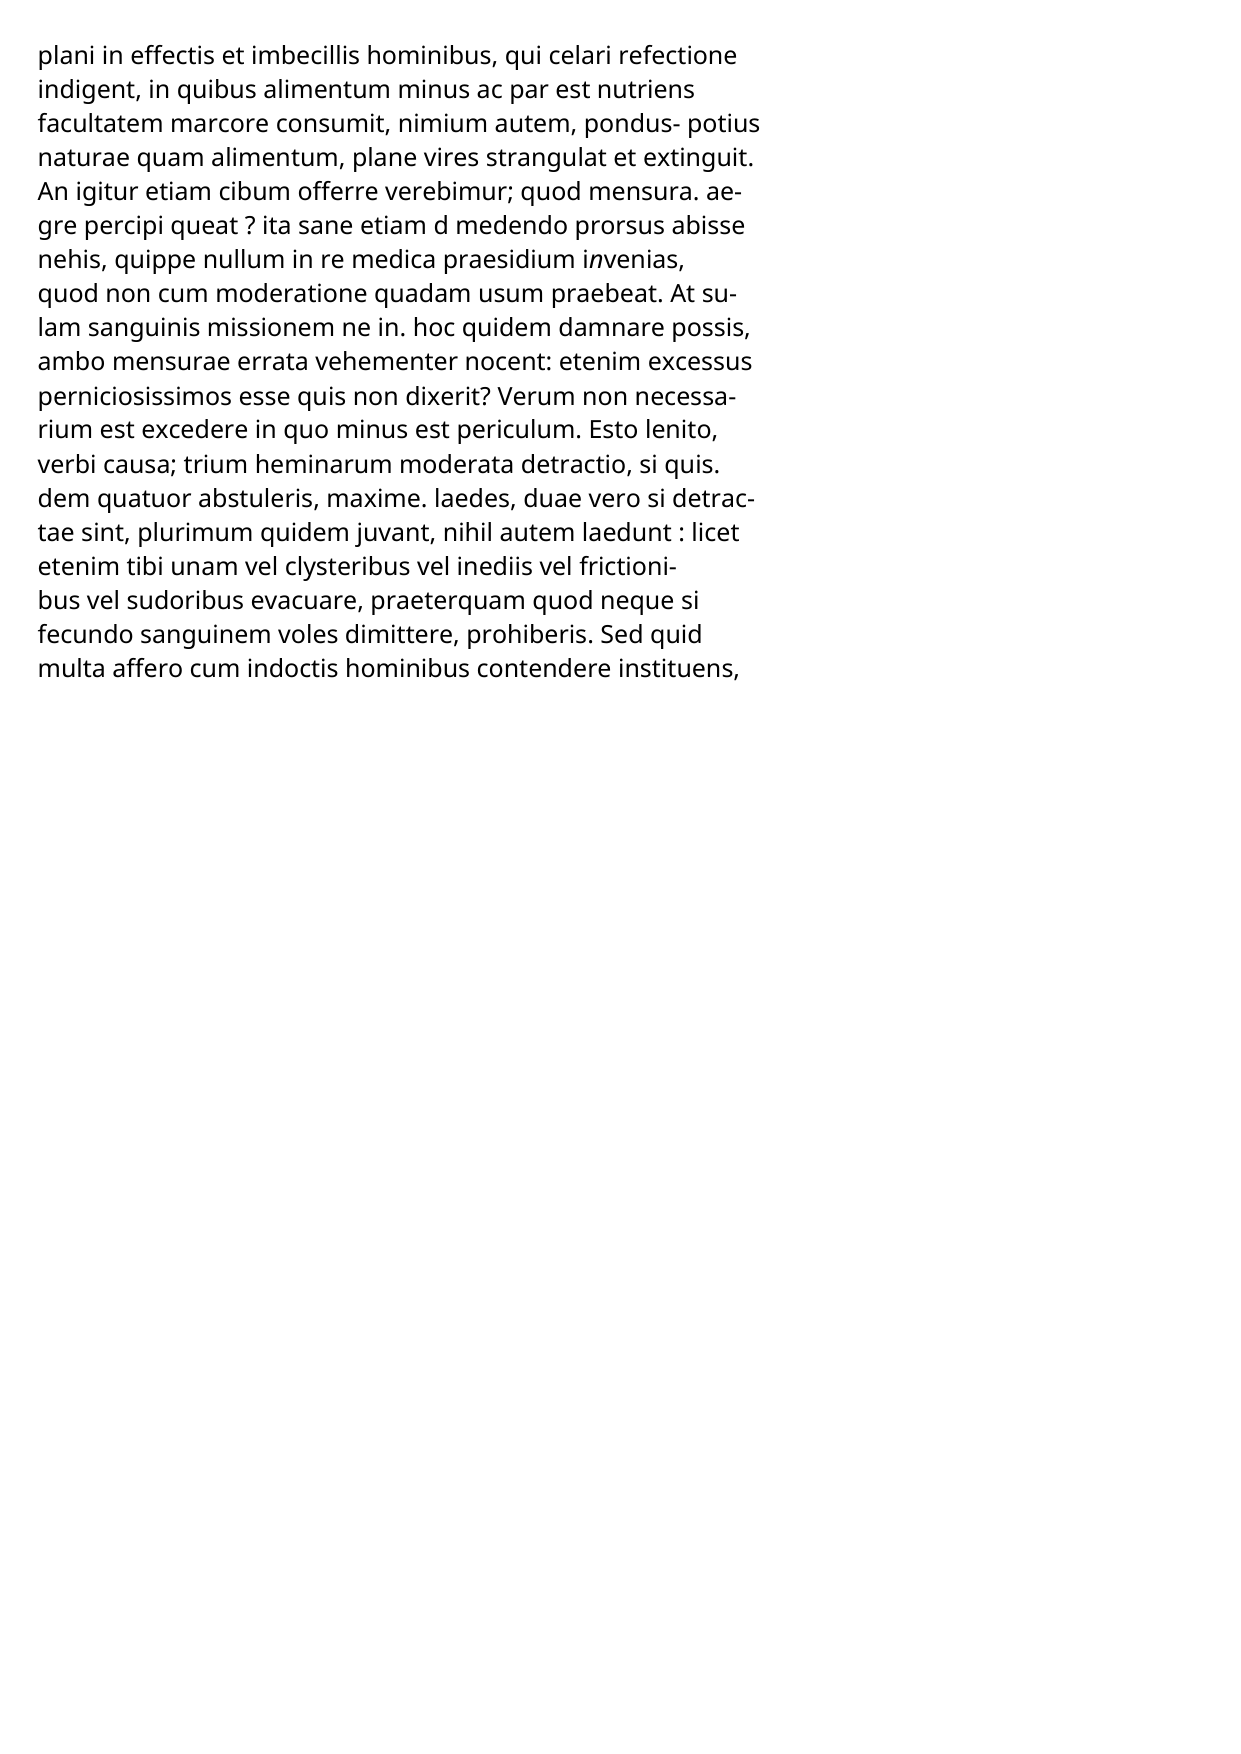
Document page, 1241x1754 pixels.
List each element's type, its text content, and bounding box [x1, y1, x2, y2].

text plani in effectis et imbecillis hominibus, qui celari refectione indigent, in quibus alimentum minus ac par est nutriens facultatem marcore consumit, nimium autem, pondus- potius naturae quam alimentum, plane vires strangulat et extinguit. An igitur etiam cibum offerre verebimur; quod mensura. ae- gre percipi queat ? ita sane etiam d medendo prorsus abisse nehis, quippe nullum in re medica praesidium invenias, quod non cum moderatione quadam usum praebeat. At su- lam sanguinis missionem ne in. hoc quidem damnare possis, ambo mensurae errata vehementer nocent: etenim excessus perniciosissimos esse quis non dixerit? Verum non necessa- rium est excedere in quo minus est periculum. Esto lenito, verbi causa; trium heminarum moderata detractio, si quis. dem quatuor abstuleris, maxime. laedes, duae vero si detrac- tae sint, plurimum quidem juvant, nihil autem laedunt : licet etenim tibi unam vel clysteribus vel inediis vel frictioni- bus vel sudoribus evacuare, praeterquam quod neque si fecundo sanguinem voles dimittere, prohiberis. Sed quid multa affero cum indoctis hominibus contendere instituens, [37, 37, 1203, 685]
